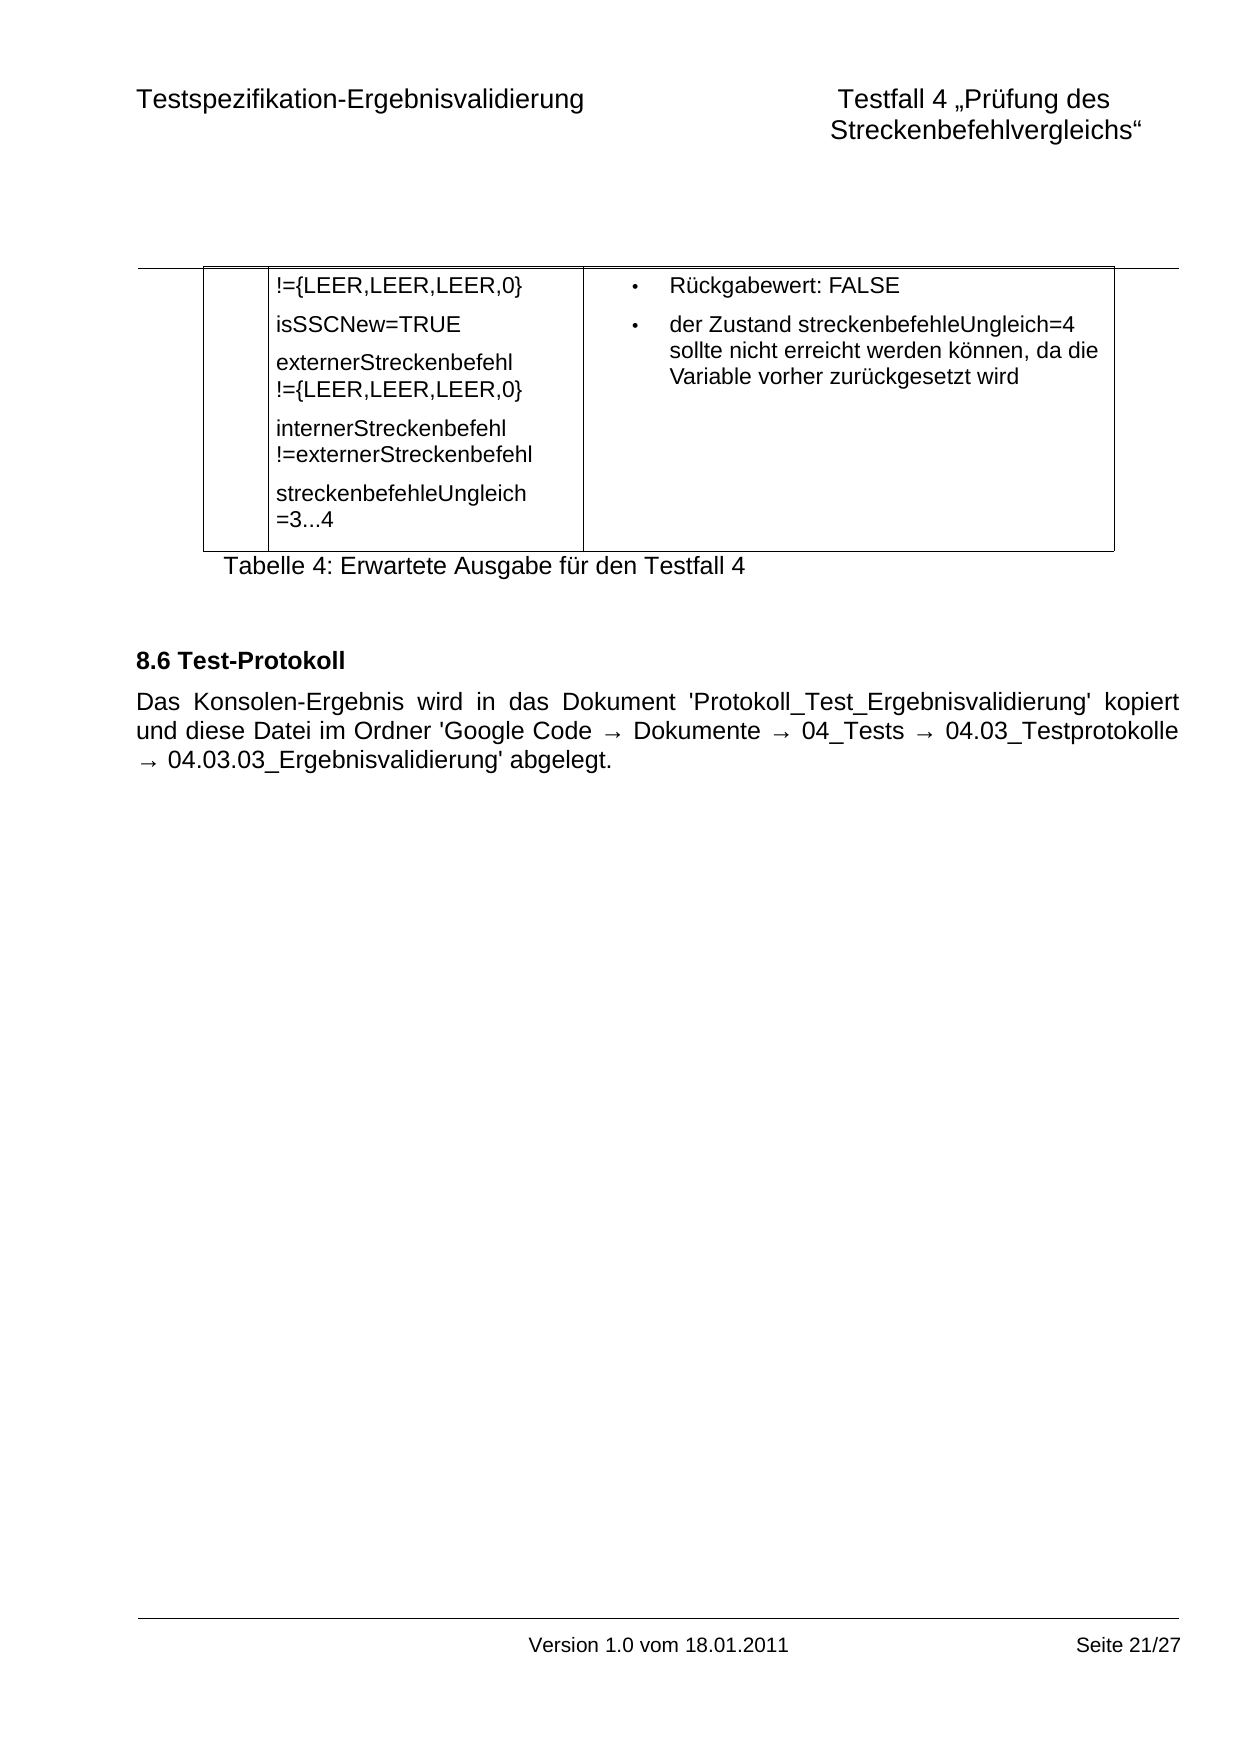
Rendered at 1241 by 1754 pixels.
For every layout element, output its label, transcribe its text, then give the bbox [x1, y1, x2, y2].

text Tabelle 4: Erwartete Ausgabe für den Testfall 4 [216, 551, 1181, 579]
subtitle Test-Protokoll [136, 646, 1181, 674]
text Das Konsolen-Ergebnis wird in das Dokument 'Protokoll_Test_Ergebnisvalidierung' kopiert und diese Datei im Ordner 'Google Code → Dokumente → 04_Tests → 04.03_Testprotokolle → 04.03.03_Ergebnisvalidierung' abgelegt. [136, 687, 1181, 773]
table_header Nachricht an AS: (1,3,4...5,0,0) Not-Aus-Signal auslösen Rückgabewert: FALSE der Zustand streckenbefehleUngleich=4 sollte nicht erreicht werden können, da die Variable vorher zurückgesetzt wird [584, 289, 1114, 551]
table_header [204, 289, 268, 551]
table_header isBVNew=TRUE internerStreckenbefehl !={LEER,LEER,LEER,0} isSSCNew=TRUE externerStreckenbefehl !={LEER,LEER,LEER,0} internerStreckenbefehl !=externerStreckenbefehl streckenbefehleUngleich =3...4 [269, 289, 583, 551]
